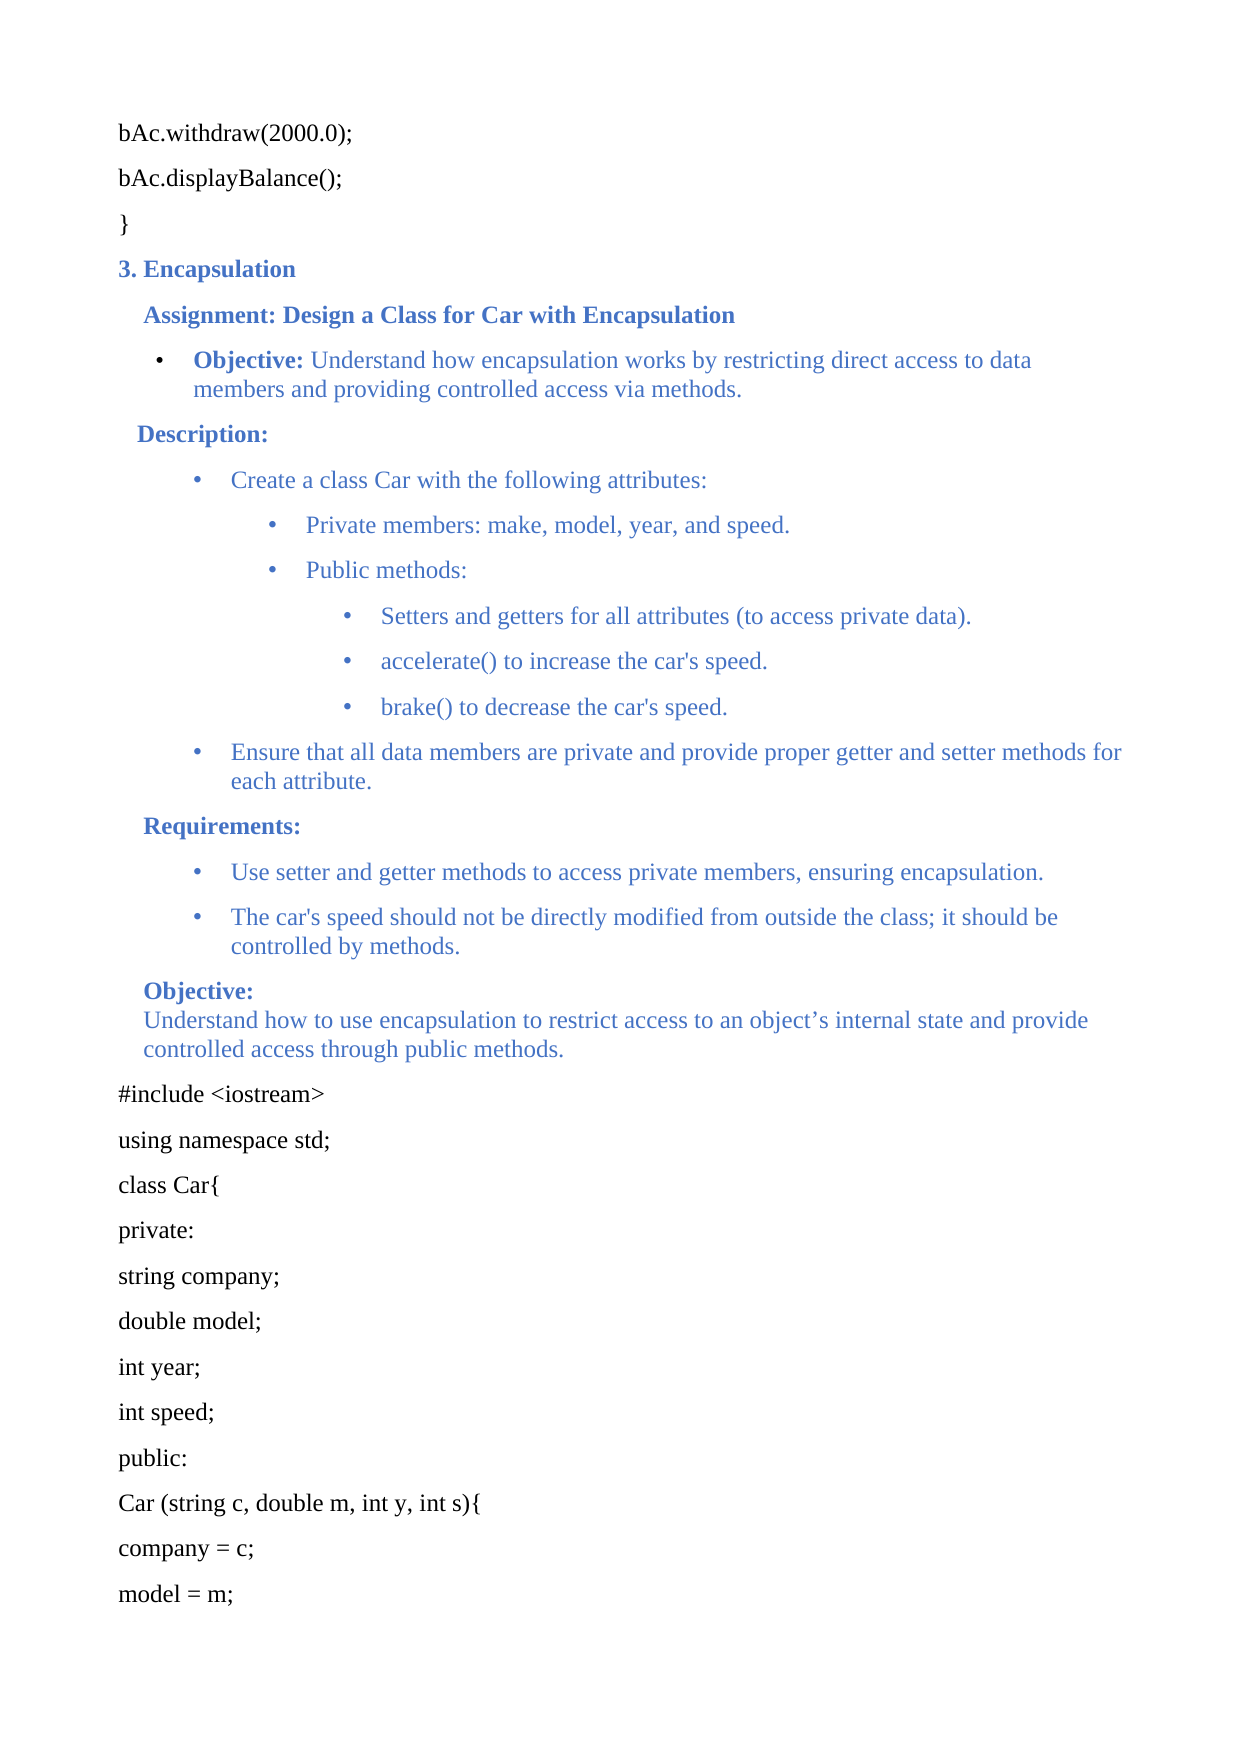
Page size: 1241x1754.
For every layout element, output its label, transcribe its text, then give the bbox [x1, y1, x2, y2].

text Assignment: Design a Class for Car with Encapsulation [118, 300, 1122, 328]
text private: [118, 1216, 1122, 1244]
list Setters and getters for all attributes (to access private data). [343, 601, 1122, 630]
list The car's speed should not be directly modified from outside the class; it should be controlled by methods. [193, 902, 1122, 960]
list Use setter and getter methods to access private members, ensuring encapsulation. [193, 857, 1122, 886]
text int year; [118, 1352, 1122, 1381]
list Public methods: [268, 556, 1122, 584]
text Car (string c, double m, int y, int s){ [118, 1488, 1122, 1517]
text Description: [118, 419, 1122, 448]
list Create a class Car with the following attributes: [193, 465, 1122, 493]
text bAc.displayBalance(); [118, 163, 1122, 192]
text using namespace std; [118, 1125, 1122, 1153]
text 3. Encapsulation [118, 254, 1122, 283]
text Objective: Understand how to use encapsulation to restrict access to an object’s internal state and provide controlled access through public methods. [143, 976, 1122, 1063]
text int speed; [118, 1397, 1122, 1426]
text company = c; [118, 1533, 1122, 1562]
text class Car{ [118, 1170, 1122, 1199]
text model = m; [118, 1579, 1122, 1608]
list Objective: Understand how encapsulation works by restricting direct access to data members and providing controlled access via methods. [156, 345, 1122, 403]
text Requirements: [118, 811, 1122, 840]
text #include <iostream> [118, 1079, 1122, 1108]
list brake() to decrease the car's speed. [343, 692, 1122, 721]
list Ensure that all data members are private and provide proper getter and setter methods for each attribute. [193, 737, 1122, 795]
list Private members: make, model, year, and speed. [268, 510, 1122, 539]
text string company; [118, 1261, 1122, 1290]
text bAc.withdraw(2000.0); [118, 118, 1122, 147]
list accelerate() to increase the car's speed. [343, 646, 1122, 675]
text } [118, 209, 1122, 238]
text double model; [118, 1306, 1122, 1335]
text public: [118, 1443, 1122, 1471]
